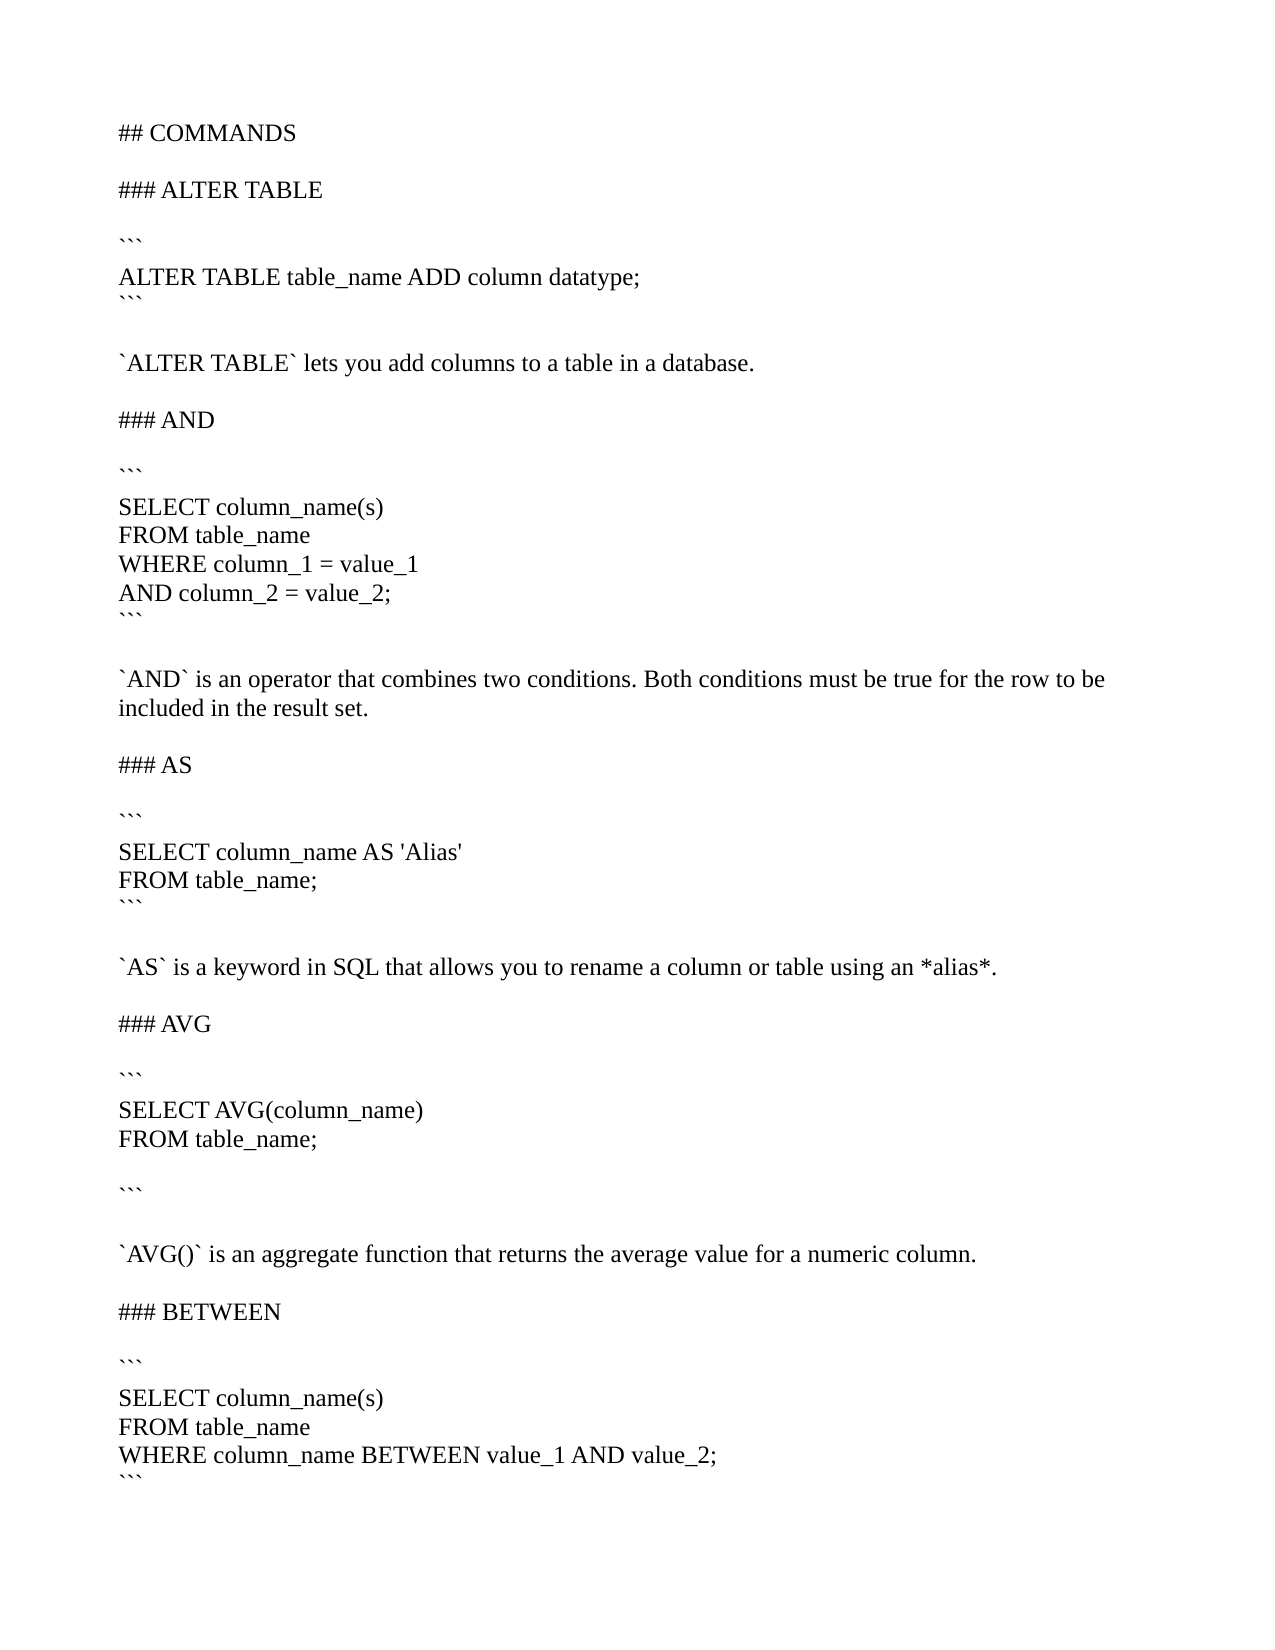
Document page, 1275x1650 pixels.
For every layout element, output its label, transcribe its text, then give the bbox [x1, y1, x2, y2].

text `AVG()` is an aggregate function that returns the average value for a numeric column. [118, 1239, 1157, 1268]
text ``` [118, 894, 1157, 923]
text ### AND [118, 406, 1157, 434]
text WHERE column_name BETWEEN value_1 AND value_2; [118, 1441, 1157, 1469]
text `AS` is a keyword in SQL that allows you to rename a column or table using an *alias*. [118, 952, 1157, 981]
text FROM table_name; [118, 866, 1157, 894]
text ``` [118, 1354, 1157, 1383]
text ``` [118, 808, 1157, 837]
text ``` [118, 233, 1157, 262]
text ``` [118, 1067, 1157, 1096]
text FROM table_name; [118, 1124, 1157, 1153]
text ## COMMANDS [118, 118, 1157, 147]
text SELECT AVG(column_name) [118, 1096, 1157, 1124]
text `ALTER TABLE` lets you add columns to a table in a database. [118, 348, 1157, 377]
text ### BETWEEN [118, 1297, 1157, 1326]
text ``` [118, 1182, 1157, 1211]
text `AND` is an operator that combines two conditions. Both conditions must be true for the row to be included in the result set. [118, 664, 1157, 722]
text SELECT column_name(s) [118, 1383, 1157, 1412]
text ### AS [118, 751, 1157, 779]
text ### ALTER TABLE [118, 176, 1157, 204]
text ALTER TABLE table_name ADD column datatype; [118, 262, 1157, 291]
text ``` [118, 607, 1157, 636]
text ``` [118, 463, 1157, 492]
text ``` [118, 291, 1157, 319]
text AND column_2 = value_2; [118, 578, 1157, 607]
text ### AVG [118, 1009, 1157, 1038]
text SELECT column_name(s) [118, 492, 1157, 521]
text FROM table_name [118, 1412, 1157, 1441]
text ``` [118, 1469, 1157, 1498]
text SELECT column_name AS 'Alias' [118, 837, 1157, 866]
text WHERE column_1 = value_1 [118, 549, 1157, 578]
text FROM table_name [118, 521, 1157, 549]
